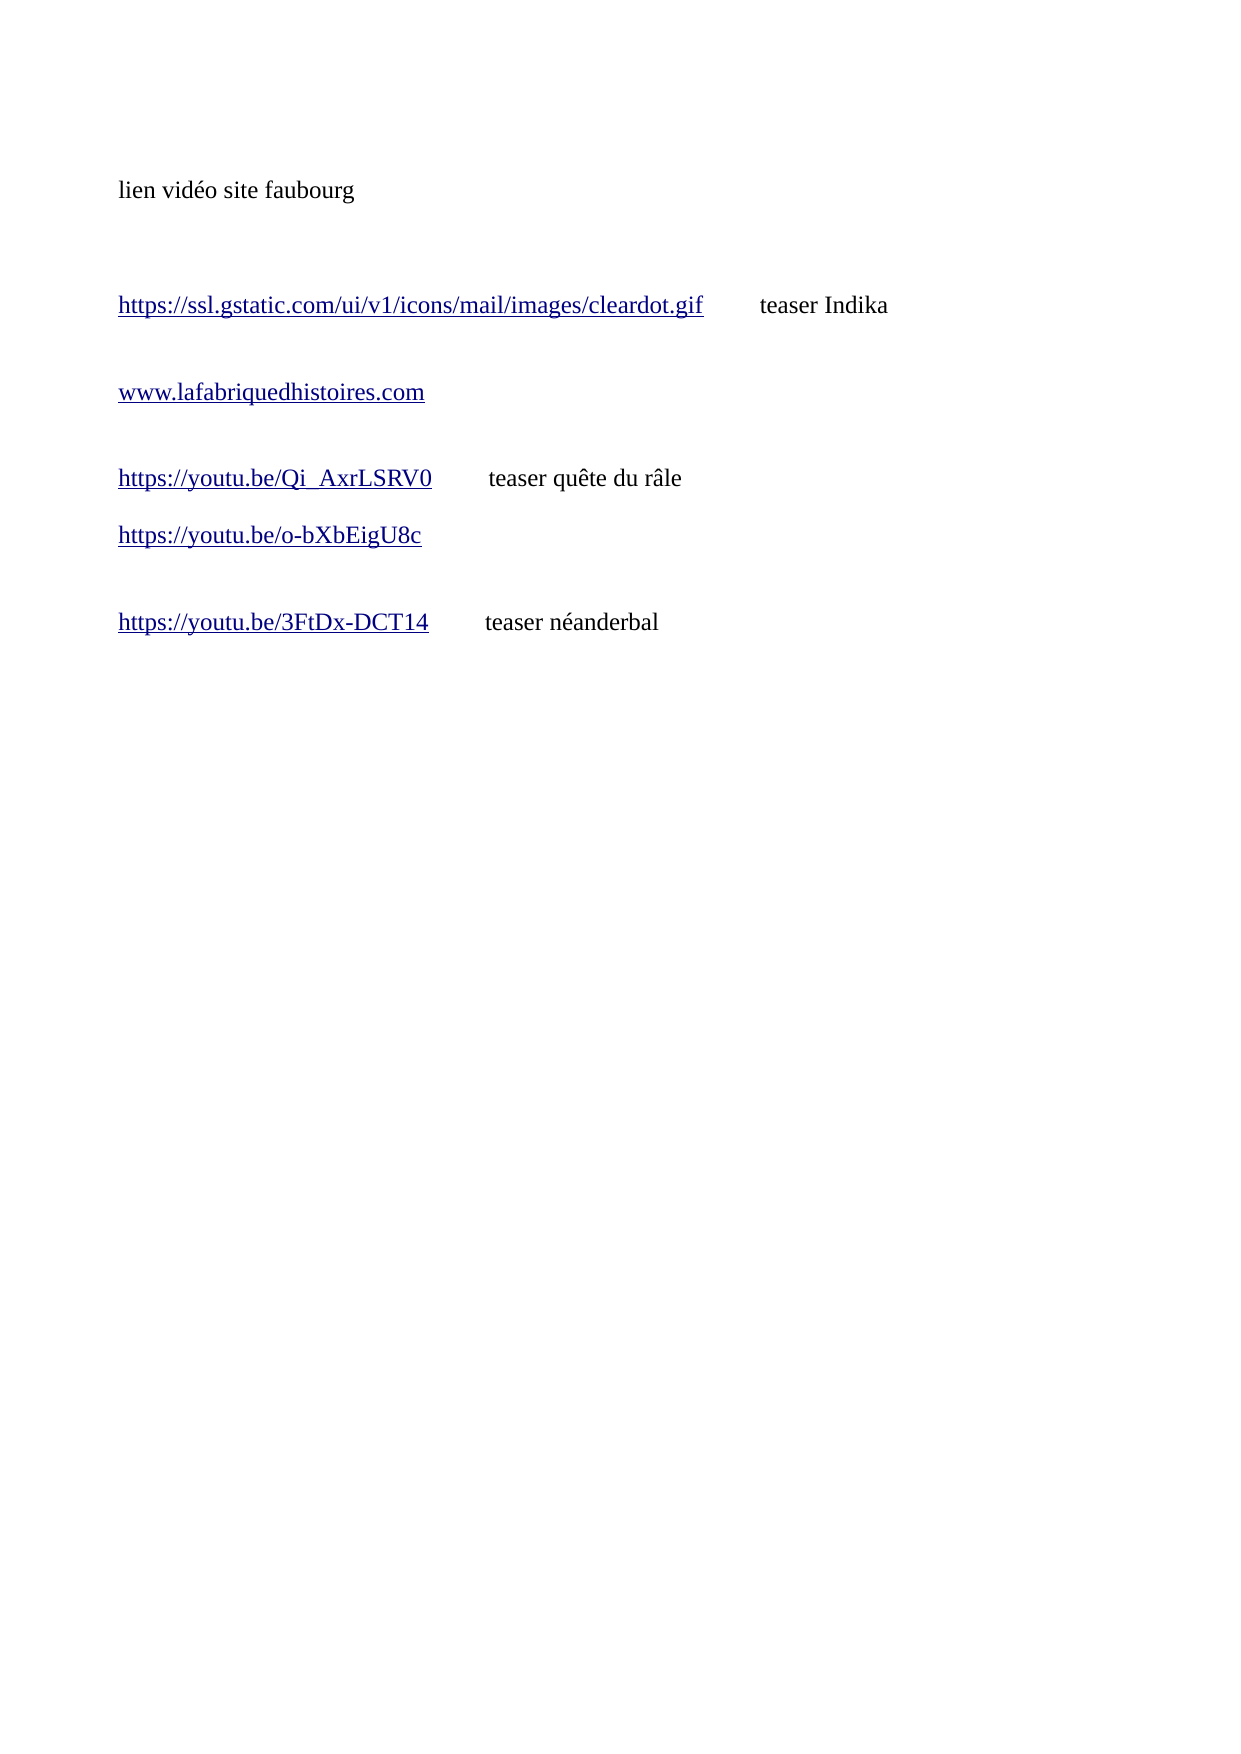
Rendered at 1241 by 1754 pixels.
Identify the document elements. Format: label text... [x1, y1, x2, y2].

text lien vidéo site faubourg [118, 176, 1122, 204]
text https://youtu.be/Qi_AxrLSRV0 teaser quête du râle [118, 463, 1122, 492]
text https://youtu.be/3FtDx-DCT14 teaser néanderbal [118, 607, 1122, 636]
text https://ssl.gstatic.com/ui/v1/icons/mail/images/cleardot.gif teaser Indika [118, 291, 1122, 319]
text www.lafabriquedhistoires.com [118, 377, 1122, 406]
text https://youtu.be/o-bXbEigU8c [118, 521, 1122, 549]
